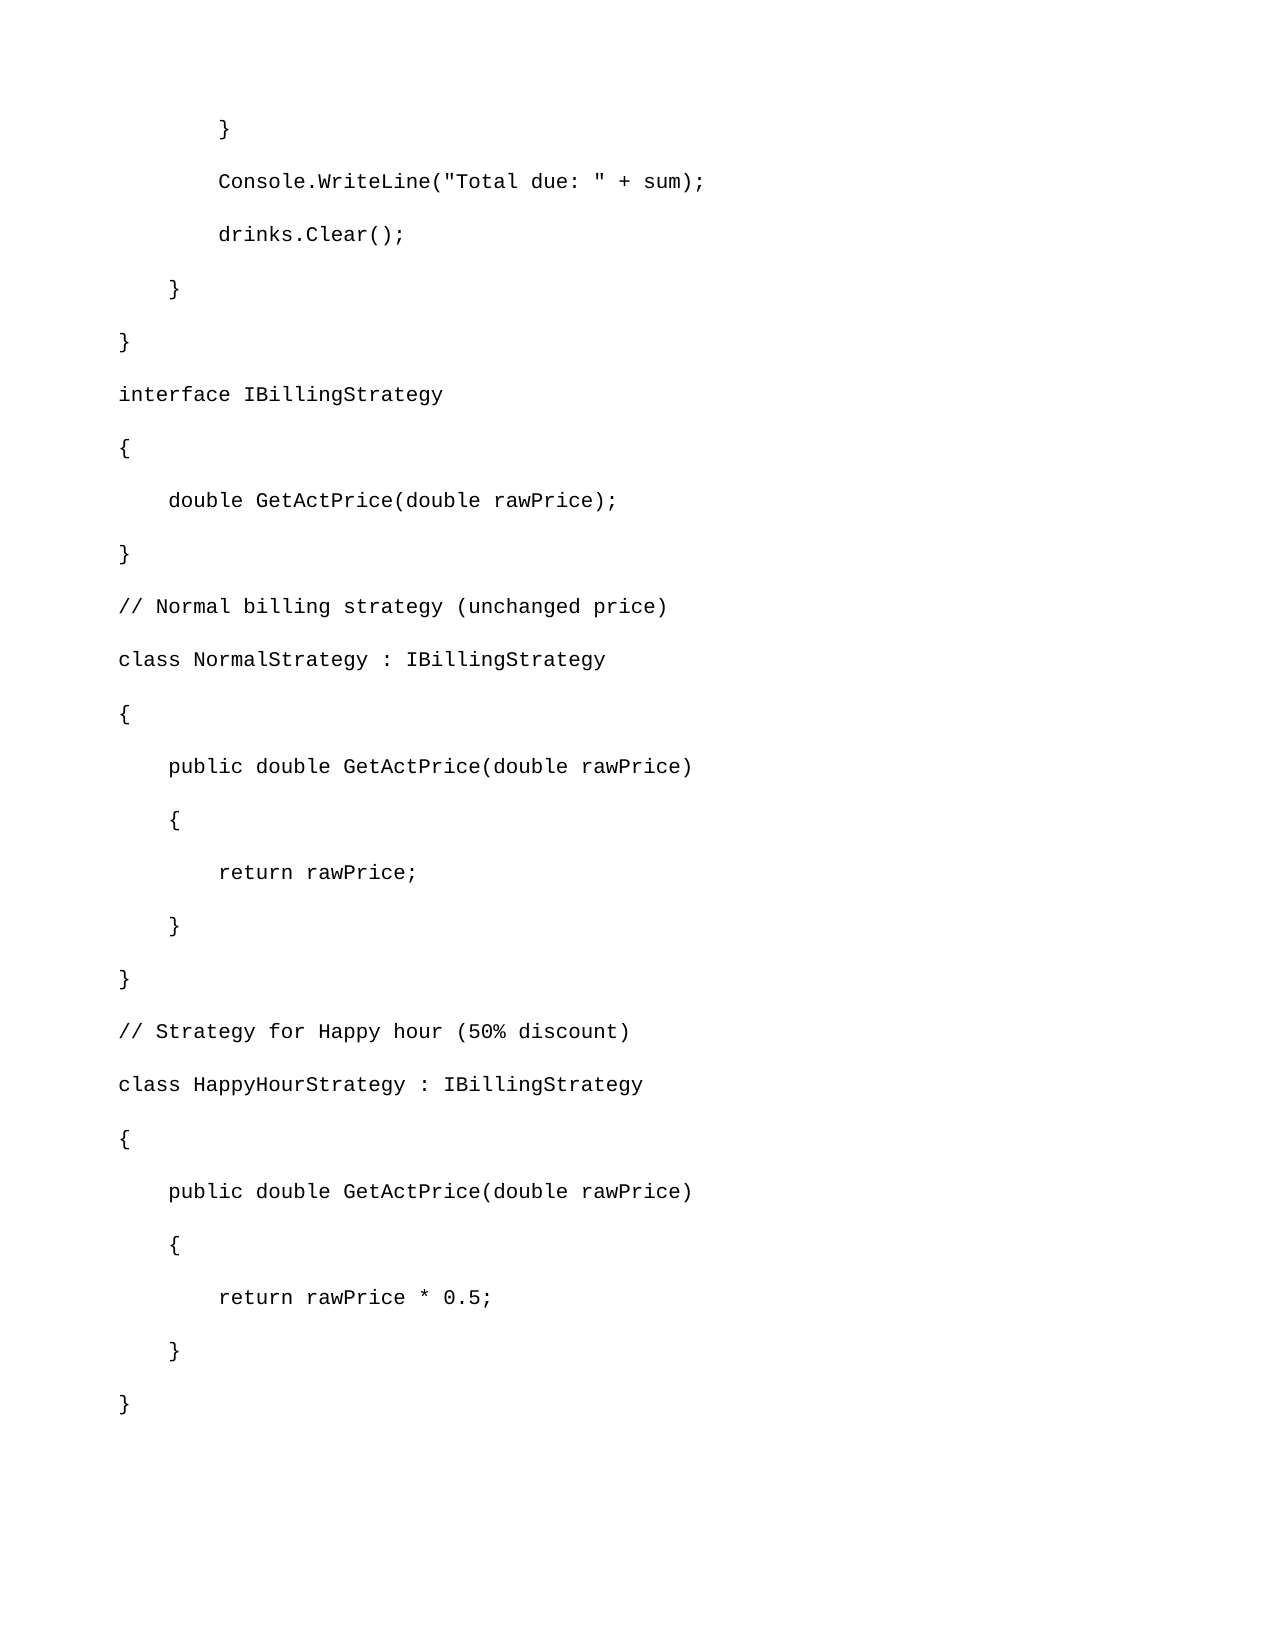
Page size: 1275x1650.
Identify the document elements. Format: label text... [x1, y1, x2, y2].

text } [118, 543, 1157, 567]
text class HappyHourStrategy : IBillingStrategy [118, 1074, 1157, 1098]
text drinks.Clear(); [118, 224, 1157, 248]
text class NormalStrategy : IBillingStrategy [118, 649, 1157, 673]
text public double GetActPrice(double rawPrice) [118, 1181, 1157, 1204]
text return rawPrice; [118, 862, 1157, 886]
text { [118, 437, 1157, 461]
text public double GetActPrice(double rawPrice) [118, 756, 1157, 779]
text interface IBillingStrategy [118, 384, 1157, 407]
text } [118, 1393, 1157, 1417]
text { [118, 1234, 1157, 1257]
text } [118, 968, 1157, 992]
text { [118, 702, 1157, 726]
text double GetActPrice(double rawPrice); [118, 490, 1157, 514]
text return rawPrice * 0.5; [118, 1287, 1157, 1311]
text } [118, 118, 1157, 142]
text // Strategy for Happy hour (50% discount) [118, 1021, 1157, 1045]
text } [118, 1340, 1157, 1364]
text // Normal billing strategy (unchanged price) [118, 596, 1157, 620]
text } [118, 915, 1157, 939]
text } [118, 277, 1157, 301]
text Console.WriteLine("Total due: " + sum); [118, 171, 1157, 195]
text { [118, 809, 1157, 832]
text } [118, 331, 1157, 354]
text { [118, 1127, 1157, 1151]
